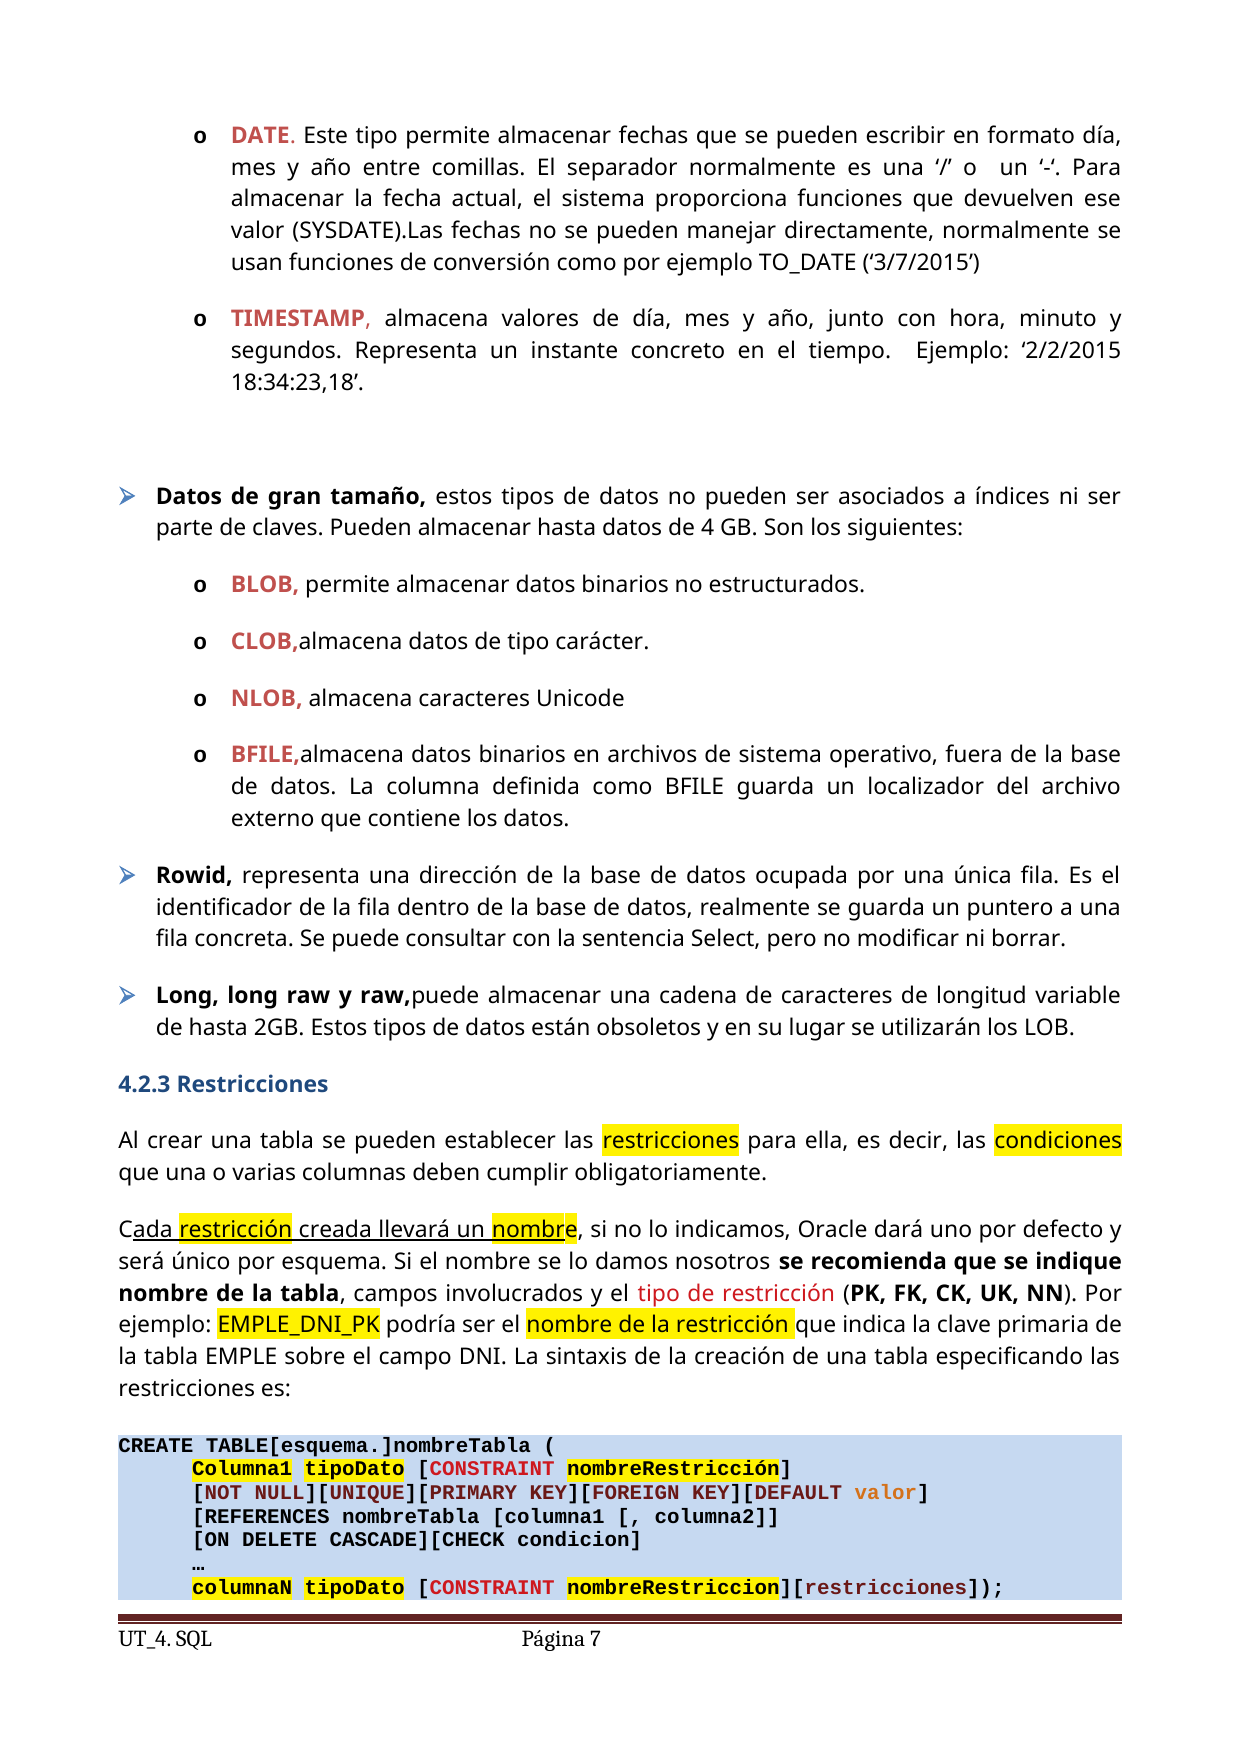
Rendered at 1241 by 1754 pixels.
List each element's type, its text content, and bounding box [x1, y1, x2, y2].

text CREATE TABLE[esquema.]nombreTabla ( [118, 1435, 1122, 1458]
list BFILE,almacena datos binarios en archivos de sistema operativo, fuera de la base de datos. La columna definida como BFILE guarda un localizador del archivo externo que contiene los datos. [193, 738, 1122, 833]
text … [118, 1553, 1122, 1577]
list CLOB,almacena datos de tipo carácter. [193, 624, 1122, 656]
list TIMESTAMP, almacena valores de día, mes y año, junto con hora, minuto y segundos. Representa un instante concreto en el tiempo. Ejemplo: ‘2/2/2015 18:34:23,18’. [193, 302, 1122, 397]
list NLOB, almacena caracteres Unicode [193, 681, 1122, 713]
text [REFERENCES nombreTabla [columna1 [, columna2]] [118, 1506, 1122, 1529]
list BLOB, permite almacenar datos binarios no estructurados. [193, 568, 1122, 599]
text [ON DELETE CASCADE][CHECK condicion] [118, 1529, 1122, 1553]
text Columna1 tipoDato [CONSTRAINT nombreRestricción] [118, 1458, 1122, 1482]
text Cada restricción creada llevará un nombre, si no lo indicamos, Oracle dará uno por defecto y será único por esquema. Si el nombre se lo damos nosotros se recomienda que se indique nombre de la tabla, campos involucrados y el tipo de restricción (PK, FK, CK, UK, NN). Por ejemplo: EMPLE_DNI_PK podría ser el nombre de la restricción que indica la clave primaria de la tabla EMPLE sobre el campo DNI. La sintaxis de la creación de una tabla especificando las restricciones es: [118, 1212, 1122, 1403]
list Datos de gran tamaño, estos tipos de datos no pueden ser asociados a índices ni ser parte de claves. Pueden almacenar hasta datos de 4 GB. Son los siguientes: [118, 479, 1122, 543]
list Long, long raw y raw,puede almacenar una cadena de caracteres de longitud variable de hasta 2GB. Estos tipos de datos están obsoletos y en su lugar se utilizarán los LOB. [118, 978, 1122, 1042]
list DATE. Este tipo permite almacenar fechas que se pueden escribir en formato día, mes y año entre comillas. El separador normalmente es una ‘/’ o un ‘-‘. Para almacenar la fecha actual, el sistema proporciona funciones que devuelven ese valor (SYSDATE).Las fechas no se pueden manejar directamente, normalmente se usan funciones de conversión como por ejemplo TO_DATE (‘3/7/2015’) [193, 118, 1122, 277]
text Al crear una tabla se pueden establecer las restricciones para ella, es decir, las condiciones que una o varias columnas deben cumplir obligatoriamente. [118, 1124, 1122, 1187]
list Rowid, representa una dirección de la base de datos ocupada por una única fila. Es el identificador de la fila dentro de la base de datos, realmente se guarda un puntero a una fila concreta. Se puede consultar con la sentencia Select, pero no modificar ni borrar. [118, 858, 1122, 953]
text [NOT NULL][UNIQUE][PRIMARY KEY][FOREIGN KEY][DEFAULT valor] [118, 1482, 1122, 1506]
text columnaN tipoDato [CONSTRAINT nombreRestriccion][restricciones]); [118, 1577, 1122, 1600]
text 4.2.3 Restricciones [118, 1067, 1122, 1099]
